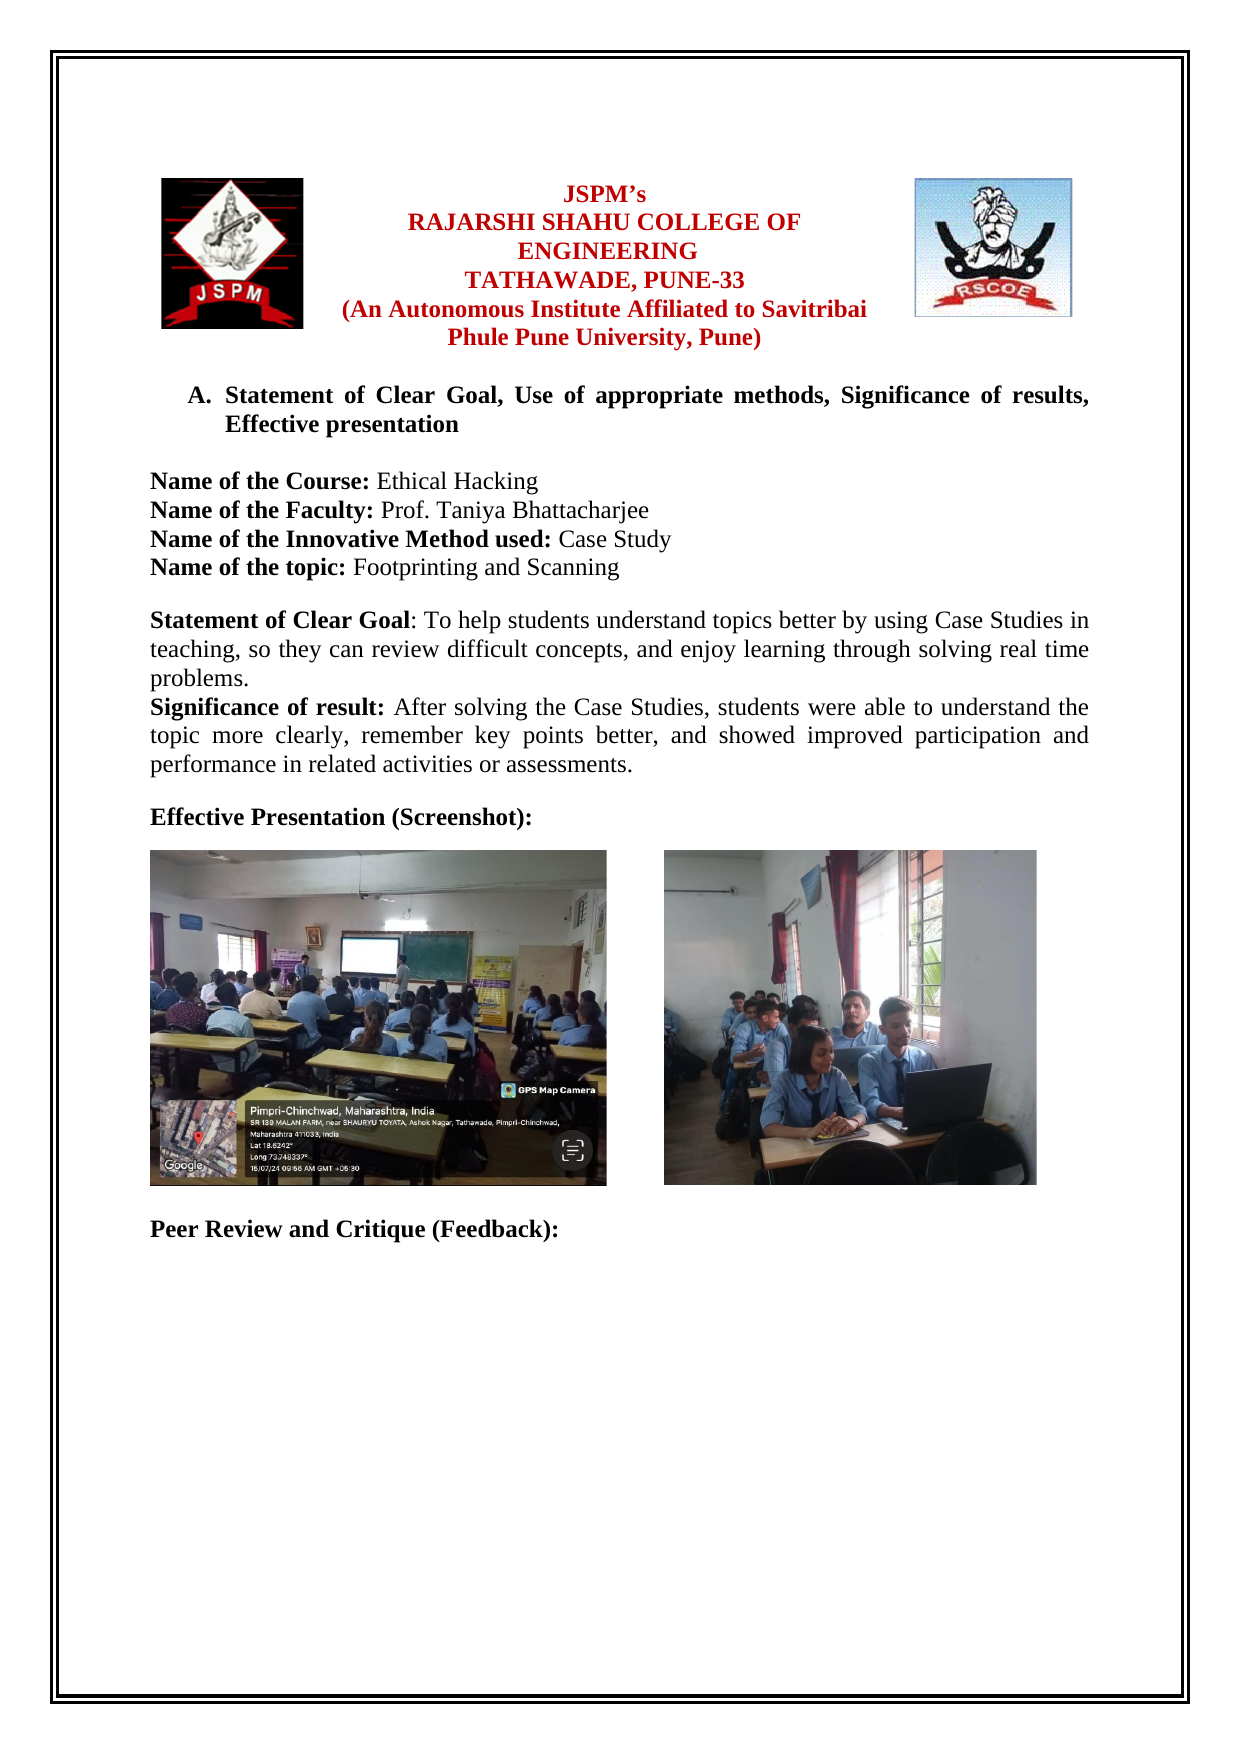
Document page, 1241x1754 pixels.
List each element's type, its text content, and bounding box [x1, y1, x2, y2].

text Peer Review and Critique (Feedback): [150, 1214, 1090, 1243]
text Effective Presentation (Screenshot): [150, 802, 1090, 831]
table_header [897, 179, 1090, 351]
text Name of the Faculty: Prof. Taniya Bhattacharjee [150, 495, 1090, 524]
text Name of the topic: Footprinting and Scanning [150, 552, 1090, 581]
text Name of the Innovative Method used: Case Study [150, 524, 1090, 552]
table_header [150, 179, 314, 351]
list Statement of Clear Goal, Use of appropriate methods, Significance of results, Effective presentation [187, 380, 1090, 437]
text Significance of result: After solving the Case Studies, students were able to understand the topic more clearly, remember key points better, and showed improved participation and performance in related activities or assessments. [150, 692, 1090, 778]
text Statement of Clear Goal: To help students understand topics better by using Case Studies in teaching, so they can review difficult concepts, and enjoy learning through solving real time problems. [150, 605, 1090, 692]
table_header JSPM’s RAJARSHI SHAHU COLLEGE OF ENGINEERING TATHAWADE, PUNE-33 (An Autonomous Institute Affiliated to Savitribai Phule Pune University, Pune) [315, 179, 897, 351]
text Name of the Course: Ethical Hacking [150, 466, 1090, 495]
